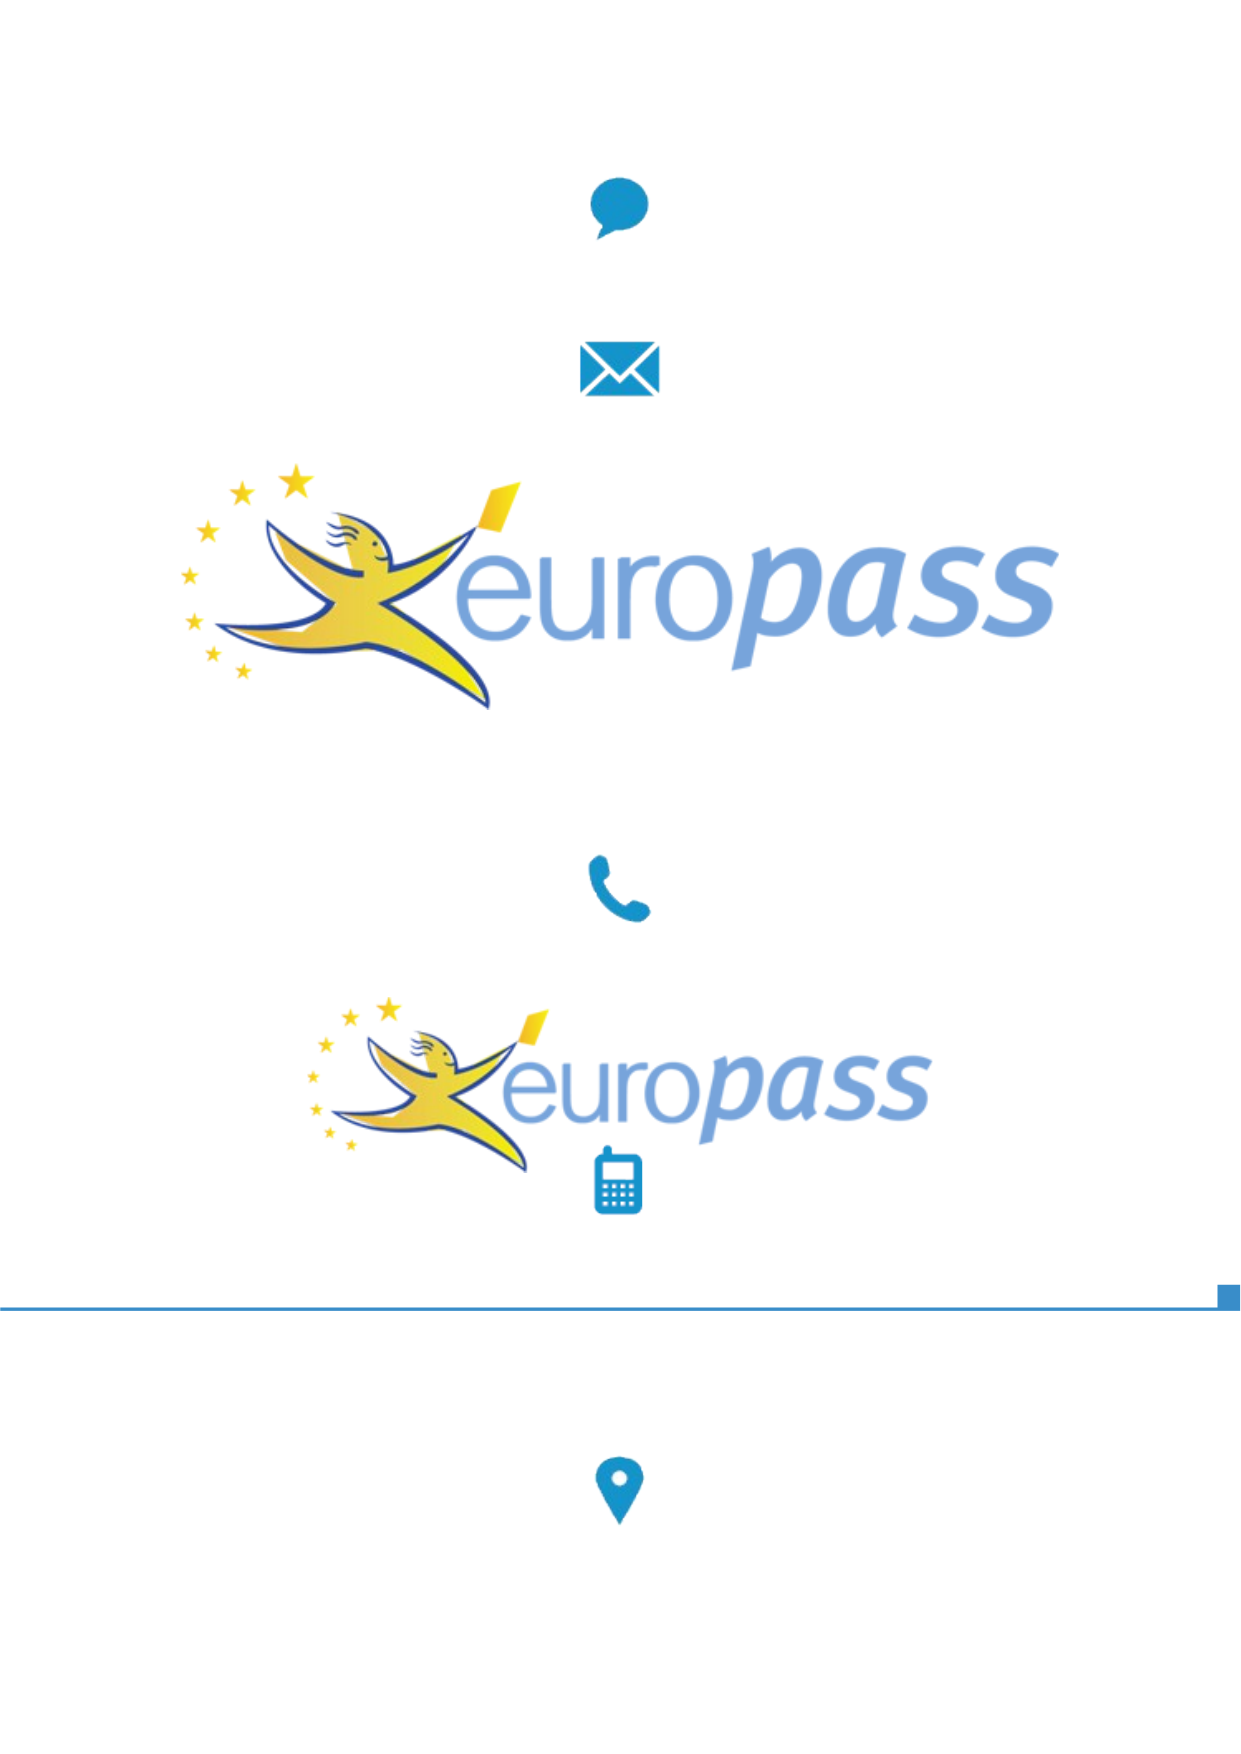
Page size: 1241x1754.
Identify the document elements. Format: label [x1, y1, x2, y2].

picture [589, 175, 651, 242]
picture [579, 319, 661, 412]
picture [588, 1454, 652, 1527]
picture [181, 463, 1059, 710]
picture [0, 1284, 1241, 1311]
picture [585, 853, 655, 925]
picture [307, 997, 933, 1217]
